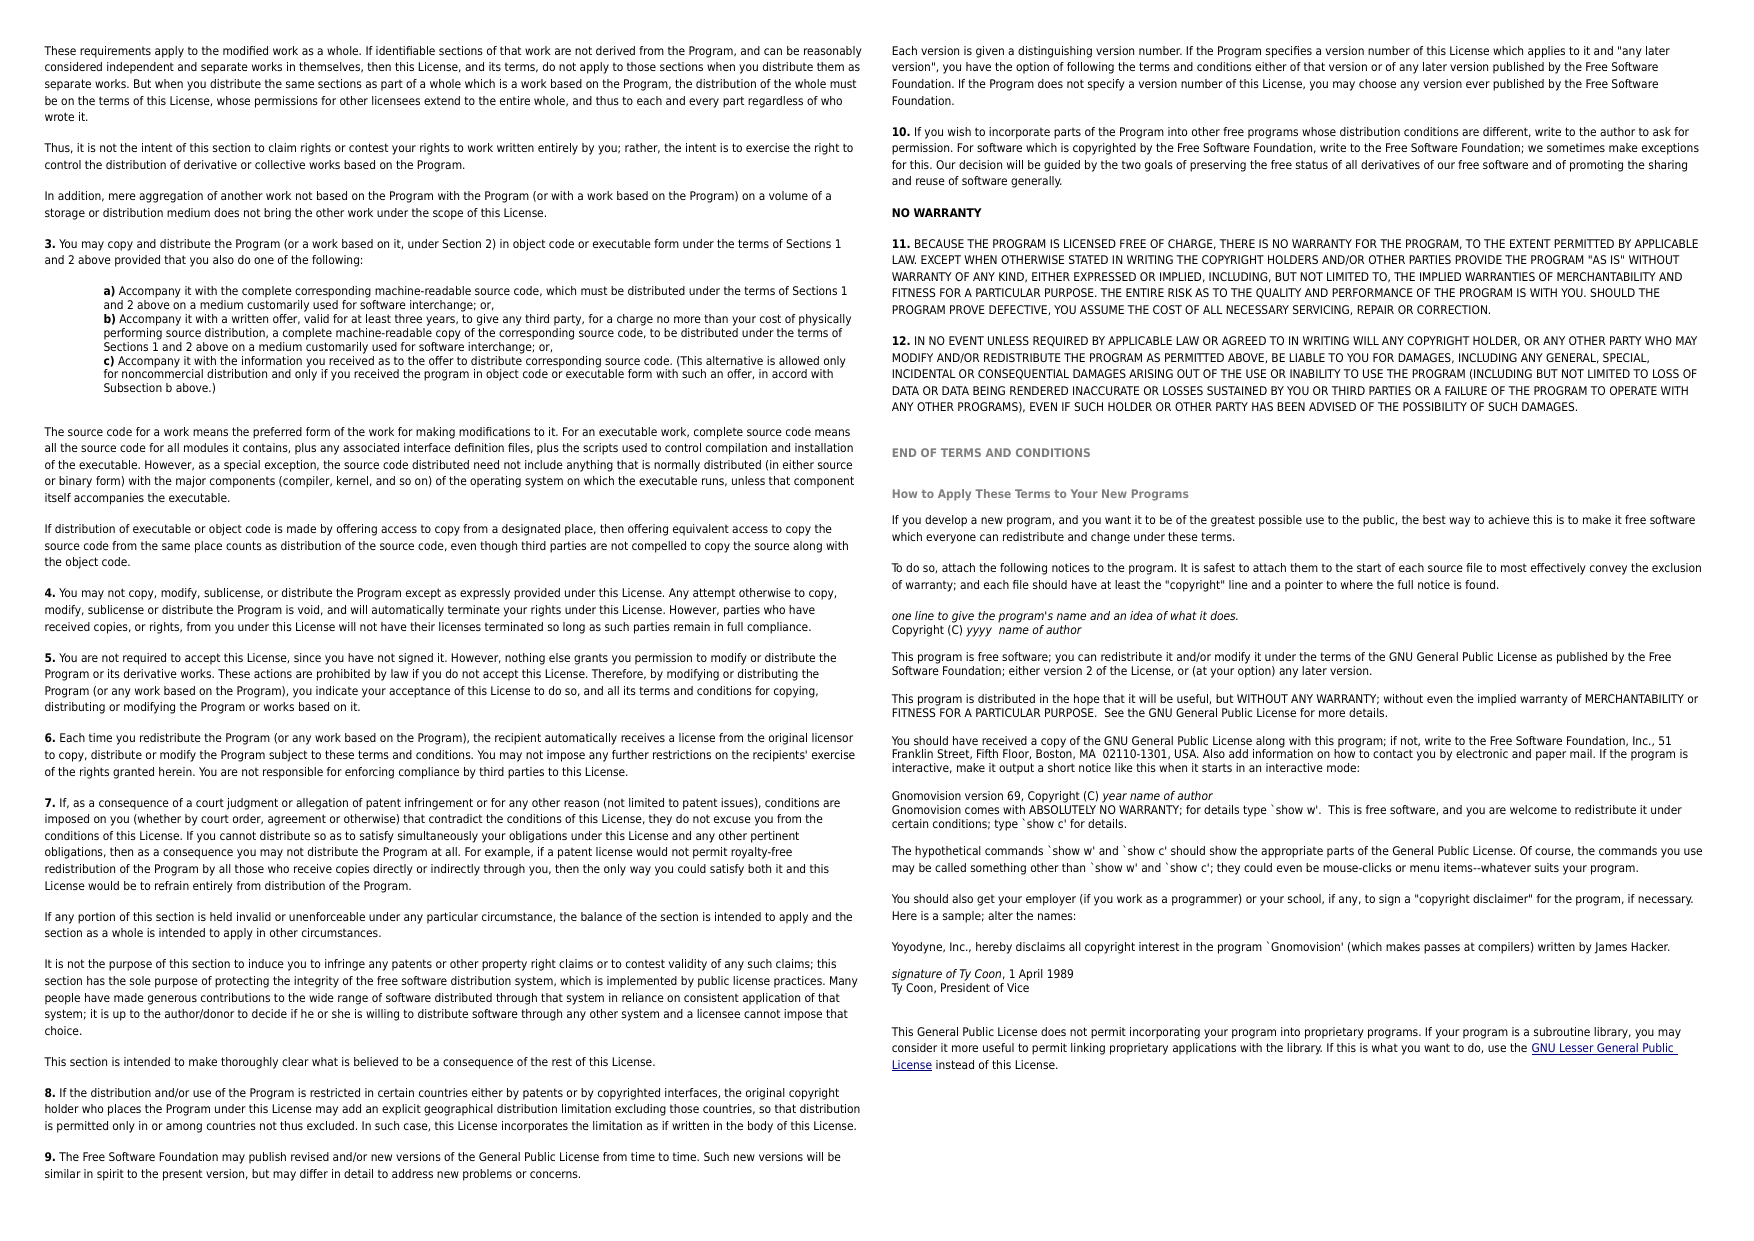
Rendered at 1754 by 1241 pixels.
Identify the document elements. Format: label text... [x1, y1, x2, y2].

text In addition, mere aggregation of another work not based on the Program with the Program (or with a work based on the Program) on a volume of a storage or distribution medium does not bring the other work under the scope of this License. [44, 189, 862, 220]
text If any portion of this section is held invalid or unenforceable under any particular circumstance, the balance of the section is intended to apply and the section as a whole is intended to apply in other circumstances. [44, 910, 862, 941]
text Thus, it is not the intent of this section to claim rights or contest your rights to work written entirely by you; rather, the intent is to exercise the right to control the distribution of derivative or collective works based on the Program. [44, 142, 862, 172]
text You should also get your employer (if you work as a programmer) or your school, if any, to sign a "copyright disclaimer" for the program, if necessary. Here is a sample; alter the names: [892, 892, 1710, 923]
text If distribution of executable or object code is made by offering access to copy from a designated place, then offering equivalent access to copy the source code from the same place counts as distribution of the source code, even though third parties are not compelled to copy the source along with the object code. [44, 522, 862, 569]
text Each version is given a distinguishing version number. If the Program specifies a version number of this License which applies to it and "any later version", you have the option of following the terms and conditions either of that version or of any later version published by the Free Software Foundation. If the Program does not specify a version number of this License, you may choose any version ever published by the Free Software Foundation. [892, 44, 1710, 108]
text This program is free software; you can redistribute it and/or modify it under the terms of the GNU General Public License as published by the Free Software Foundation; either version 2 of the License, or (at your option) any later version. [892, 651, 1710, 678]
text This program is distributed in the hope that it will be useful, but WITHOUT ANY WARRANTY; without even the implied warranty of MERCHANTABILITY or FITNESS FOR A PARTICULAR PURPOSE. See the GNU General Public License for more details. [892, 692, 1710, 720]
text These requirements apply to the modified work as a whole. If identifiable sections of that work are not derived from the Program, and can be reasonably considered independent and separate works in themselves, then this License, and its terms, do not apply to those sections when you distribute them as separate works. But when you distribute the same sections as part of a whole which is a work based on the Program, the distribution of the whole must be on the terms of this License, whose permissions for other licensees extend to the entire whole, and thus to each and every part regardless of who wrote it. [44, 44, 862, 124]
text 8. If the distribution and/or use of the Program is restricted in certain countries either by patents or by copyrighted interfaces, the original copyright holder who places the Program under this License may add an explicit geographical distribution limitation excluding those countries, so that distribution is permitted only in or among countries not thus excluded. In such case, this License incorporates the limitation as if written in the body of this License. [44, 1086, 862, 1133]
text If you develop a new program, and you want it to be of the greatest possible use to the public, the best way to achieve this is to make it free software which everyone can redistribute and change under these terms. [892, 514, 1710, 544]
text Copyright (C) yyyy name of author [892, 623, 1710, 637]
list a) Accompany it with the complete corresponding machine-readable source code, which must be distributed under the terms of Sections 1 and 2 above on a medium customarily used for software interchange; or, [103, 285, 862, 312]
text It is not the purpose of this section to induce you to infringe any patents or other property right claims or to contest validity of any such claims; this section has the sole purpose of protecting the integrity of the free software distribution system, which is implemented by public license practices. Many people have made generous contributions to the wide range of software distributed through that system in reliance on consistent application of that system; it is up to the author/donor to decide if he or she is willing to distribute software through any other system and a licensee cannot impose that choice. [44, 958, 862, 1038]
text 11. BECAUSE THE PROGRAM IS LICENSED FREE OF CHARGE, THERE IS NO WARRANTY FOR THE PROGRAM, TO THE EXTENT PERMITTED BY APPLICABLE LAW. EXCEPT WHEN OTHERWISE STATED IN WRITING THE COPYRIGHT HOLDERS AND/OR OTHER PARTIES PROVIDE THE PROGRAM "AS IS" WITHOUT WARRANTY OF ANY KIND, EITHER EXPRESSED OR IMPLIED, INCLUDING, BUT NOT LIMITED TO, THE IMPLIED WARRANTIES OF MERCHANTABILITY AND FITNESS FOR A PARTICULAR PURPOSE. THE ENTIRE RISK AS TO THE QUALITY AND PERFORMANCE OF THE PROGRAM IS WITH YOU. SHOULD THE PROGRAM PROVE DEFECTIVE, YOU ASSUME THE COST OF ALL NECESSARY SERVICING, REPAIR OR CORRECTION. [892, 237, 1710, 317]
text The hypothetical commands `show w' and `show c' should show the appropriate parts of the General Public License. Of course, the commands you use may be called something other than `show w' and `show c'; they could even be mouse-clicks or menu items--whatever suits your program. [892, 845, 1710, 875]
text This General Public License does not permit incorporating your program into proprietary programs. If your program is a subroutine library, you may consider it more useful to permit linking proprietary applications with the library. If this is what you want to do, use the GNU Lesser General Public License instead of this License. [892, 1025, 1710, 1072]
text one line to give the program's name and an idea of what it does. [892, 609, 1710, 623]
subtitle How to Apply These Terms to Your New Programs [892, 487, 1710, 501]
text You should have received a copy of the GNU General Public License along with this program; if not, write to the Free Software Foundation, Inc., 51 Franklin Street, Fifth Floor, Boston, MA 02110-1301, USA. Also add information on how to contact you by electronic and paper mail. If the program is interactive, make it output a short notice like this when it starts in an interactive mode: [892, 734, 1710, 775]
text Gnomovision version 69, Copyright (C) year name of author [892, 789, 1710, 803]
list c) Accompany it with the information you received as to the offer to distribute corresponding source code. (This alternative is allowed only for noncommercial distribution and only if you received the program in object code or executable form with such an offer, in accord with Subsection b above.) [103, 354, 862, 396]
text 9. The Free Software Foundation may publish revised and/or new versions of the General Public License from time to time. Such new versions will be similar in spirit to the present version, but may differ in detail to address new problems or concerns. [44, 1151, 862, 1181]
text signature of Ty Coon, 1 April 1989 [892, 968, 1710, 982]
text This section is intended to make thoroughly clear what is believed to be a consequence of the rest of this License. [44, 1055, 862, 1069]
text Yoyodyne, Inc., hereby disclaims all copyright interest in the program `Gnomovision' (which makes passes at compilers) written by James Hacker. [892, 940, 1710, 954]
list b) Accompany it with a written offer, valid for at least three years, to give any third party, for a charge no more than your cost of physically performing source distribution, a complete machine-readable copy of the corresponding source code, to be distributed under the terms of Sections 1 and 2 above on a medium customarily used for software interchange; or, [103, 312, 862, 354]
text 6. Each time you redistribute the Program (or any work based on the Program), the recipient automatically receives a license from the original licensor to copy, distribute or modify the Program subject to these terms and conditions. You may not impose any further restrictions on the recipients' exercise of the rights granted herein. You are not responsible for enforcing compliance by third parties to this License. [44, 732, 862, 779]
text NO WARRANTY [892, 206, 1710, 220]
subtitle END OF TERMS AND CONDITIONS [892, 446, 1710, 460]
text 5. You are not required to accept this License, since you have not signed it. However, nothing else grants you permission to modify or distribute the Program or its derivative works. These actions are prohibited by law if you do not accept this License. Therefore, by modifying or distributing the Program (or any work based on the Program), you indicate your acceptance of this License to do so, and all its terms and conditions for copying, distributing or modifying the Program or works based on it. [44, 651, 862, 714]
text Ty Coon, President of Vice [892, 982, 1710, 996]
text The source code for a work means the preferred form of the work for making modifications to it. For an executable work, complete source code means all the source code for all modules it contains, plus any associated interface definition files, plus the scripts used to control compilation and installation of the executable. However, as a special exception, the source code distributed need not include anything that is normally distributed (in either source or binary form) with the major components (compiler, kernel, and so on) of the operating system on which the executable runs, unless that component itself accompanies the executable. [44, 425, 862, 505]
text 10. If you wish to incorporate parts of the Program into other free programs whose distribution conditions are different, write to the author to ask for permission. For software which is copyrighted by the Free Software Foundation, write to the Free Software Foundation; we sometimes make exceptions for this. Our decision will be guided by the two goals of preserving the free status of all derivatives of our free software and of promoting the sharing and reuse of software generally. [892, 125, 1710, 189]
text 3. You may copy and distribute the Program (or a work based on it, under Section 2) in object code or executable form under the terms of Sections 1 and 2 above provided that you also do one of the following: [44, 237, 862, 267]
text 12. IN NO EVENT UNLESS REQUIRED BY APPLICABLE LAW OR AGREED TO IN WRITING WILL ANY COPYRIGHT HOLDER, OR ANY OTHER PARTY WHO MAY MODIFY AND/OR REDISTRIBUTE THE PROGRAM AS PERMITTED ABOVE, BE LIABLE TO YOU FOR DAMAGES, INCLUDING ANY GENERAL, SPECIAL, INCIDENTAL OR CONSEQUENTIAL DAMAGES ARISING OUT OF THE USE OR INABILITY TO USE THE PROGRAM (INCLUDING BUT NOT LIMITED TO LOSS OF DATA OR DATA BEING RENDERED INACCURATE OR LOSSES SUSTAINED BY YOU OR THIRD PARTIES OR A FAILURE OF THE PROGRAM TO OPERATE WITH ANY OTHER PROGRAMS), EVEN IF SUCH HOLDER OR OTHER PARTY HAS BEEN ADVISED OF THE POSSIBILITY OF SUCH DAMAGES. [892, 334, 1710, 414]
text To do so, attach the following notices to the program. It is safest to attach them to the start of each source file to most effectively convey the exclusion of warranty; and each file should have at least the "copyright" line and a pointer to where the full notice is found. [892, 561, 1710, 592]
text Gnomovision comes with ABSOLUTELY NO WARRANTY; for details type `show w'. This is free software, and you are welcome to redistribute it under certain conditions; type `show c' for details. [892, 803, 1710, 831]
text 4. You may not copy, modify, sublicense, or distribute the Program except as expressly provided under this License. Any attempt otherwise to copy, modify, sublicense or distribute the Program is void, and will automatically terminate your rights under this License. However, parties who have received copies, or rights, from you under this License will not have their licenses terminated so long as such parties remain in full compliance. [44, 587, 862, 634]
text 7. If, as a consequence of a court judgment or allegation of patent infringement or for any other reason (not limited to patent issues), conditions are imposed on you (whether by court order, agreement or otherwise) that contradict the conditions of this License, they do not excuse you from the conditions of this License. If you cannot distribute so as to satisfy simultaneously your obligations under this License and any other pertinent obligations, then as a consequence you may not distribute the Program at all. For example, if a patent license would not permit royalty-free redistribution of the Program by all those who receive copies directly or indirectly through you, then the only way you could satisfy both it and this License would be to refrain entirely from distribution of the Program. [44, 796, 862, 893]
